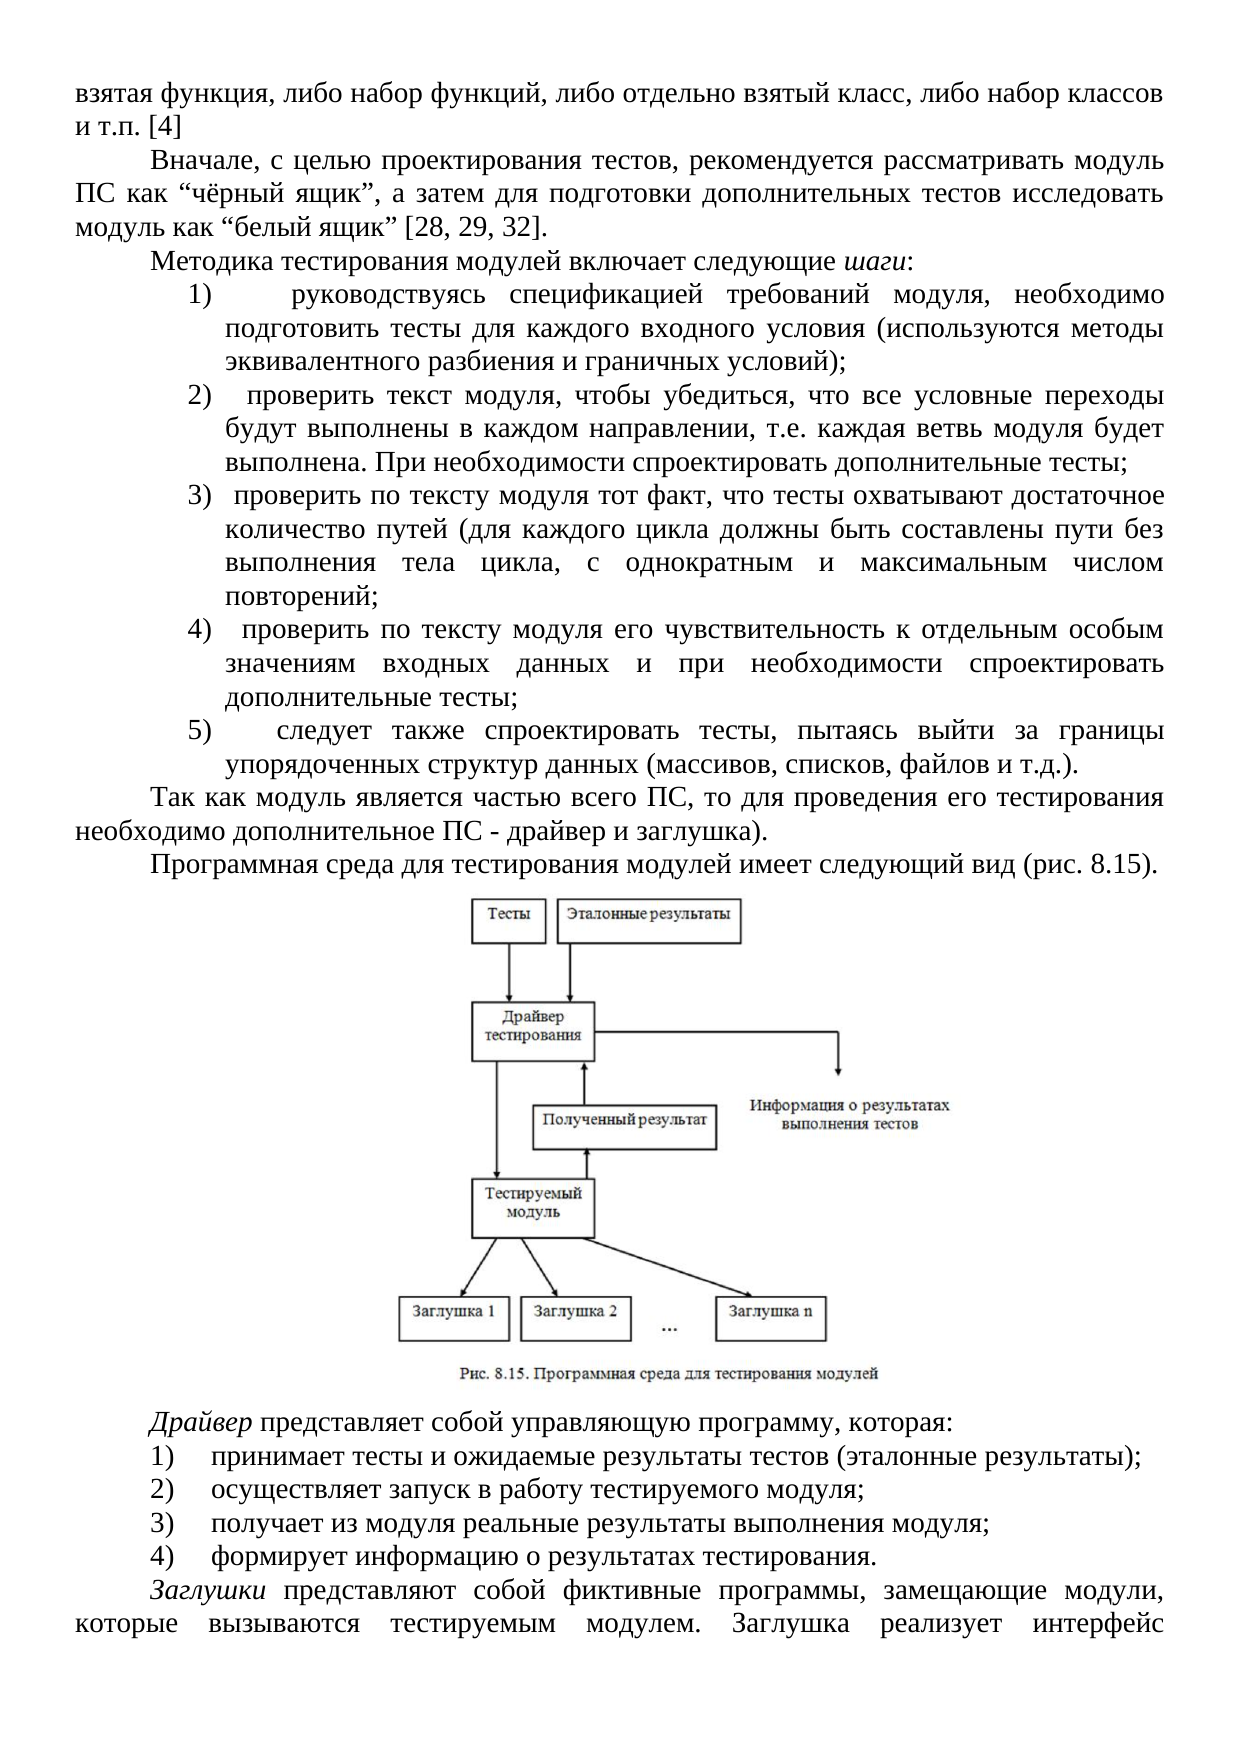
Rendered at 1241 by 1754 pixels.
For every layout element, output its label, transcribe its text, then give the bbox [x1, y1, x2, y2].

text Заглушки представляют собой фиктивные программы, замещающие модули, которые вызываются тестируемым модулем. Заглушка реализует интерфейс [75, 1572, 1165, 1639]
text Так как модуль является частью всего ПС, то для проведения его тестирования необходимо дополнительное ПС - драйвер и заглушка). [75, 779, 1165, 846]
text 4) формирует информацию о результатах тестирования. [75, 1538, 1163, 1572]
text 3) проверить по тексту модуля тот факт, что тесты охватывают достаточное количество путей (для каждого цикла должны быть составлены пути без выполнения тела цикла, с однократным и максимальным числом повторений; [187, 477, 1165, 612]
text взятая функция, либо набор функций, либо отдельно взятый класс, либо набор классов и т.п. [4] [75, 75, 1165, 142]
text Драйвер представляет собой управляющую программу, которая: [75, 1404, 1165, 1438]
text 1) руководствуясь спецификацией требований модуля, необходимо подготовить тесты для каждого входного условия (используются методы эквивалентного разбиения и граничных условий); [187, 276, 1165, 377]
text 4) проверить по тексту модуля его чувствительность к отдельным особым значениям входных данных и при необходимости спроектировать дополнительные тесты; [187, 612, 1165, 712]
picture [345, 880, 969, 1402]
text 2) проверить текст модуля, чтобы убедиться, что все условные переходы будут выполнены в каждом направлении, т.е. каждая ветвь модуля будет выполнена. При необходимости спроектировать дополнительные тесты; [187, 377, 1165, 477]
text 5) следует также спроектировать тесты, пытаясь выйти за границы упорядоченных структур данных (массивов, списков, файлов и т.д.). [187, 712, 1165, 779]
text 3) получает из модуля реальные результаты выполнения модуля; [75, 1505, 1163, 1538]
text 1) принимает тесты и ожидаемые результаты тестов (эталонные результаты); [75, 1438, 1163, 1471]
text 2) осуществляет запуск в работу тестируемого модуля; [75, 1471, 1163, 1505]
text Программная среда для тестирования модулей имеет следующий вид (рис. 8.15). [75, 846, 1165, 880]
text Методика тестирования модулей включает следующие шаги: [75, 243, 1165, 276]
text Вначале, с целью проектирования тестов, рекомендуется рассматривать модуль ПС как “чёрный ящик”, а затем для подготовки дополнительных тестов исследовать модуль как “белый ящик” [28, 29, 32]. [75, 142, 1165, 243]
